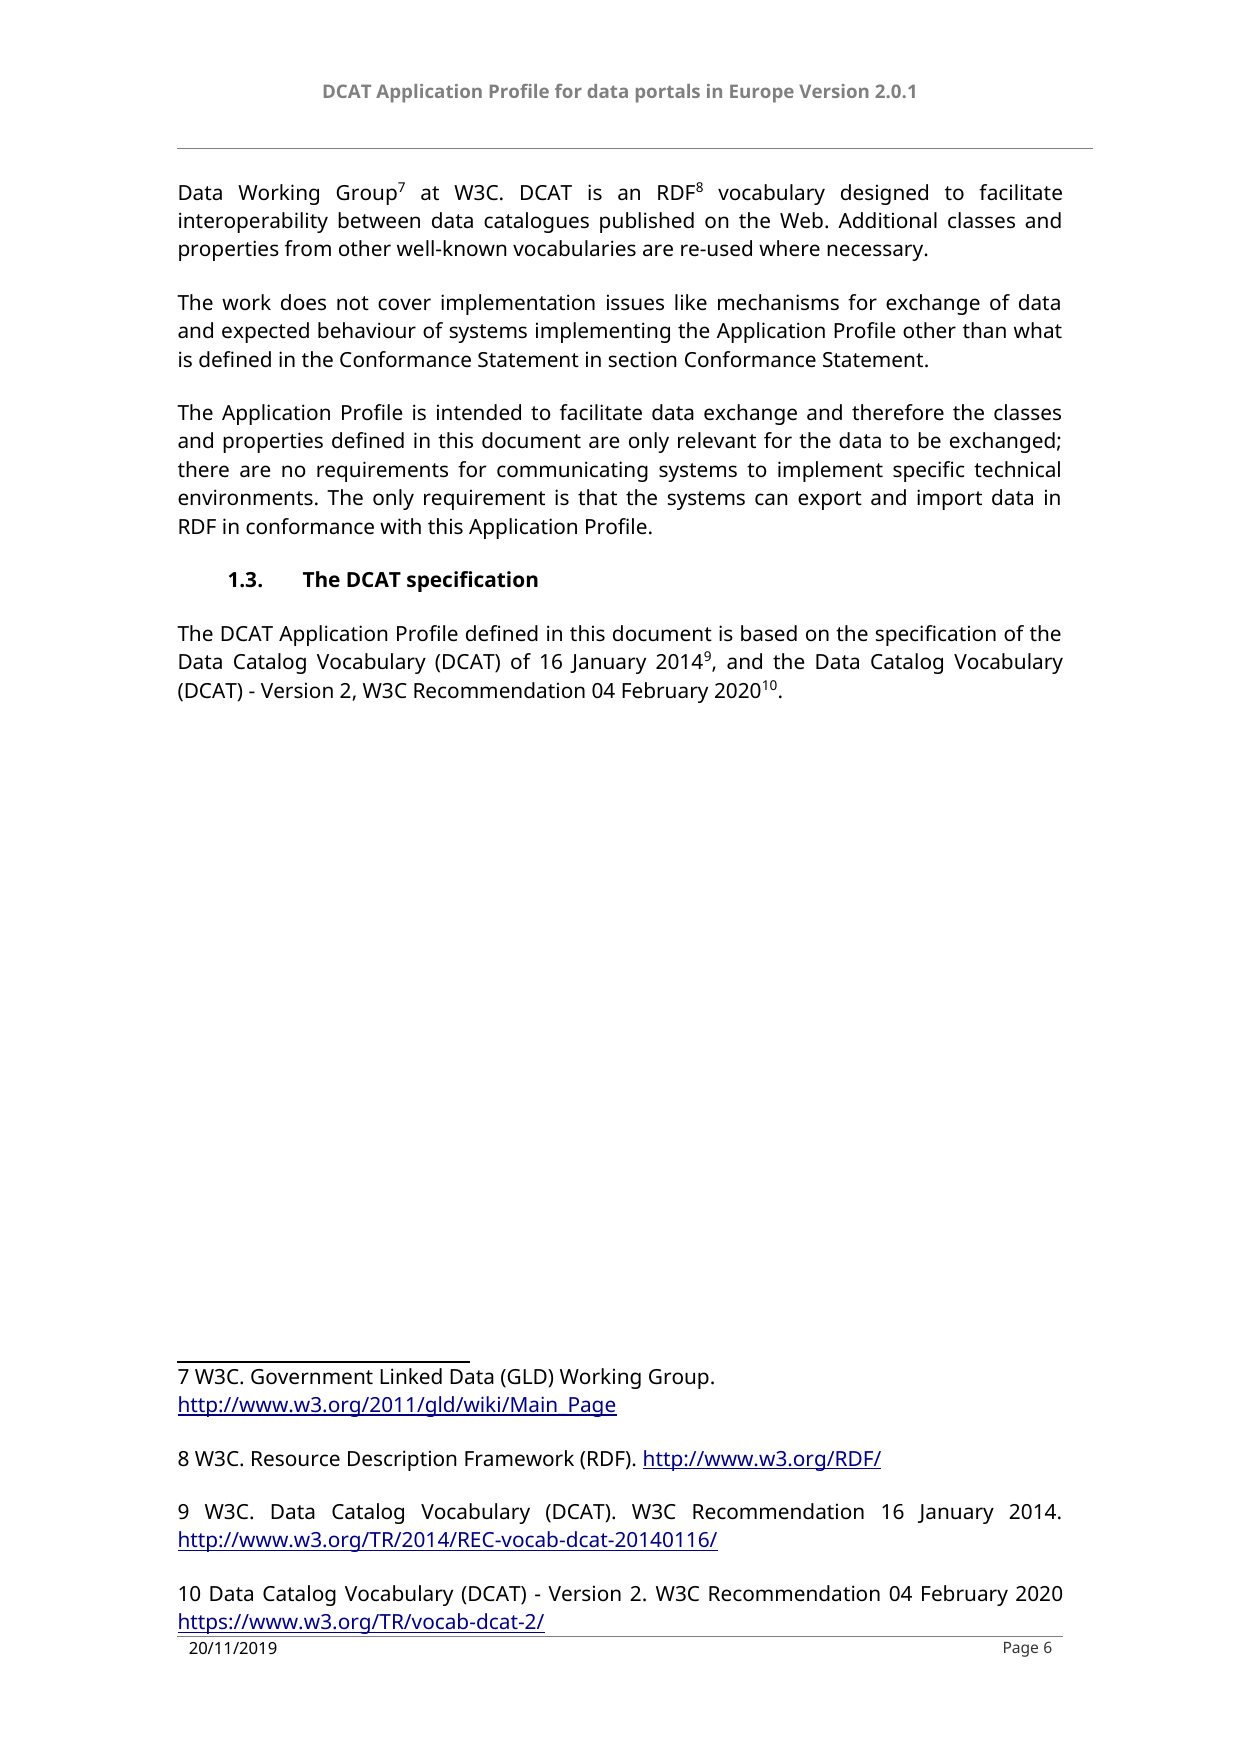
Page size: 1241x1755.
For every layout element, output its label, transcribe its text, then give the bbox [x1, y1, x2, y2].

text Data Catalog Vocabulary (DCAT) - Version 2. W3C Recommendation 04 February 2020 https://www.w3.org/TR/vocab-dcat-2/ [177, 1579, 1063, 1636]
text W3C. Resource Description Framework (RDF). http://www.w3.org/RDF/ [177, 1444, 1063, 1472]
text W3C. Data Catalog Vocabulary (DCAT). W3C Recommendation 16 January 2014. http://www.w3.org/TR/2014/REC-vocab-dcat-20140116/ [177, 1497, 1063, 1554]
text The Application Profile is intended to facilitate data exchange and therefore the classes and properties defined in this document are only relevant for the data to be exchanged; there are no requirements for communicating systems to implement specific technical environments. The only requirement is that the systems can export and import data in RDF in conformance with this Application Profile. [177, 398, 1063, 540]
subtitle The DCAT specification [227, 565, 1063, 594]
text Data Working Group at W3C. DCAT is an RDF vocabulary designed to facilitate interoperability between data catalogues published on the Web. Additional classes and properties from other well-known vocabularies are re-used where necessary. [177, 178, 1063, 263]
text The DCAT Application Profile defined in this document is based on the specification of the Data Catalog Vocabulary (DCAT) of 16 January 2014, and the Data Catalog Vocabulary (DCAT) - Version 2, W3C Recommendation 04 February 2020. [177, 619, 1063, 704]
text The work does not cover implementation issues like mechanisms for exchange of data and expected behaviour of systems implementing the Application Profile other than what is defined in the Conformance Statement in section 6. [177, 288, 1063, 373]
text W3C. Government Linked Data (GLD) Working Group. http://www.w3.org/2011/gld/wiki/Main_Page [177, 1362, 1063, 1419]
